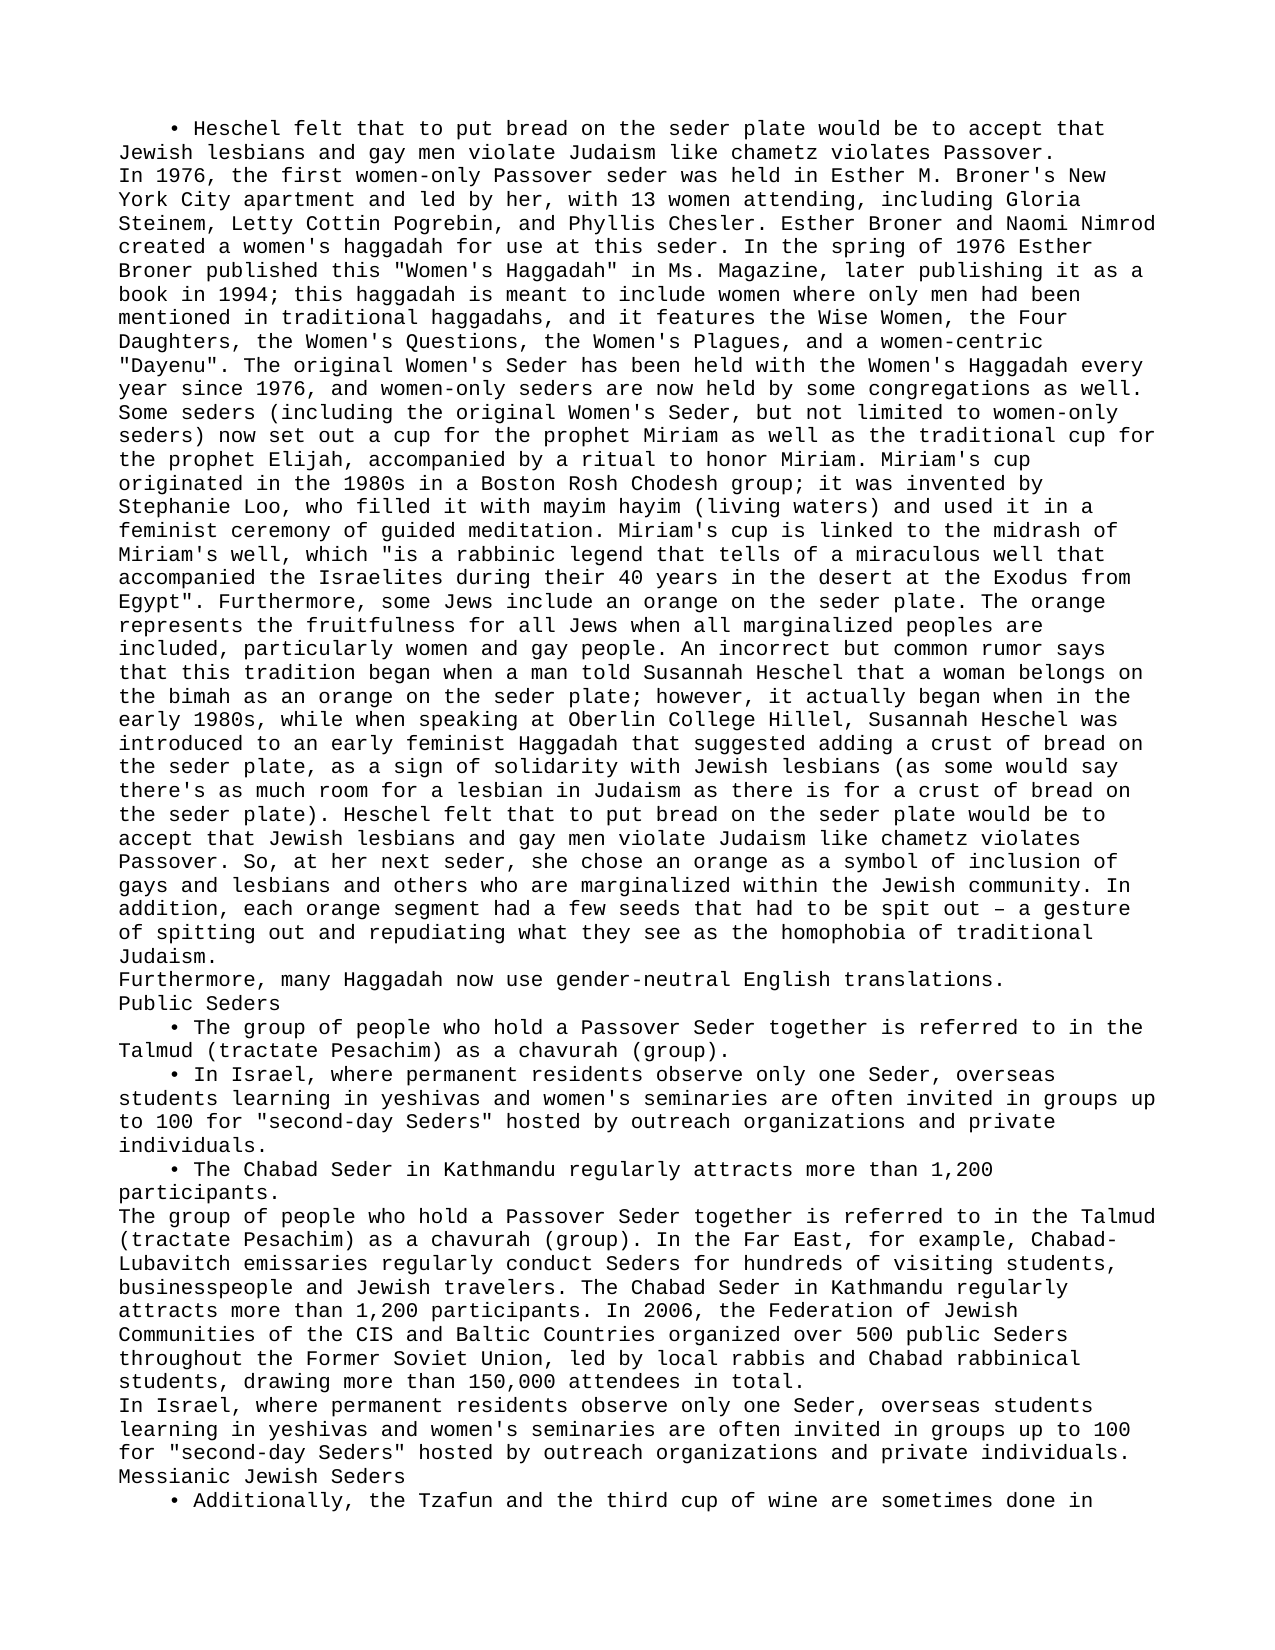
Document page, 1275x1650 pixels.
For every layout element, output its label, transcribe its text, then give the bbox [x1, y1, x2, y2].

text • Heschel felt that to put bread on the seder plate would be to accept that Jewish lesbians and gay men violate Judaism like chametz violates Passover. [118, 118, 1157, 165]
text • Additionally, the Tzafun and the third cup of wine are sometimes done in [118, 1489, 1157, 1513]
text Furthermore, many Haggadah now use gender-neutral English translations. [118, 969, 1157, 993]
text The group of people who hold a Passover Seder together is referred to in the Talmud (tractate Pesachim) as a chavurah (group). In the Far East, for example, Chabad-Lubavitch emissaries regularly conduct Seders for hundreds of visiting students, businesspeople and Jewish travelers. The Chabad Seder in Kathmandu regularly attracts more than 1,200 participants. In 2006, the Federation of Jewish Communities of the CIS and Baltic Countries organized over 500 public Seders throughout the Former Soviet Union, led by local rabbis and Chabad rabbinical students, drawing more than 150,000 attendees in total. [118, 1206, 1157, 1395]
text Messianic Jewish Seders [118, 1466, 1157, 1489]
text • The group of people who hold a Passover Seder together is referred to in the Talmud (tractate Pesachim) as a chavurah (group). [118, 1017, 1157, 1064]
text • In Israel, where permanent residents observe only one Seder, overseas students learning in yeshivas and women's seminaries are often invited in groups up to 100 for "second-day Seders" hosted by outreach organizations and private individuals. [118, 1064, 1157, 1158]
text In Israel, where permanent residents observe only one Seder, overseas students learning in yeshivas and women's seminaries are often invited in groups up to 100 for "second-day Seders" hosted by outreach organizations and private individuals. [118, 1395, 1157, 1466]
text In 1976, the first women-only Passover seder was held in Esther M. Broner's New York City apartment and led by her, with 13 women attending, including Gloria Steinem, Letty Cottin Pogrebin, and Phyllis Chesler. Esther Broner and Naomi Nimrod created a women's haggadah for use at this seder. In the spring of 1976 Esther Broner published this "Women's Haggadah" in Ms. Magazine, later publishing it as a book in 1994; this haggadah is meant to include women where only men had been mentioned in traditional haggadahs, and it features the Wise Women, the Four Daughters, the Women's Questions, the Women's Plagues, and a women-centric "Dayenu". The original Women's Seder has been held with the Women's Haggadah every year since 1976, and women-only seders are now held by some congregations as well. Some seders (including the original Women's Seder, but not limited to women-only seders) now set out a cup for the prophet Miriam as well as the traditional cup for the prophet Elijah, accompanied by a ritual to honor Miriam. Miriam's cup originated in the 1980s in a Boston Rosh Chodesh group; it was invented by Stephanie Loo, who filled it with mayim hayim (living waters) and used it in a feminist ceremony of guided meditation. Miriam's cup is linked to the midrash of Miriam's well, which "is a rabbinic legend that tells of a miraculous well that accompanied the Israelites during their 40 years in the desert at the Exodus from Egypt". Furthermore, some Jews include an orange on the seder plate. The orange represents the fruitfulness for all Jews when all marginalized peoples are included, particularly women and gay people. An incorrect but common rumor says that this tradition began when a man told Susannah Heschel that a woman belongs on the bimah as an orange on the seder plate; however, it actually began when in the early 1980s, while when speaking at Oberlin College Hillel, Susannah Heschel was introduced to an early feminist Haggadah that suggested adding a crust of bread on the seder plate, as a sign of solidarity with Jewish lesbians (as some would say there's as much room for a lesbian in Judaism as there is for a crust of bread on the seder plate). Heschel felt that to put bread on the seder plate would be to accept that Jewish lesbians and gay men violate Judaism like chametz violates Passover. So, at her next seder, she chose an orange as a symbol of inclusion of gays and lesbians and others who are marginalized within the Jewish community. In addition, each orange segment had a few seeds that had to be spit out – a gesture of spitting out and repudiating what they see as the homophobia of traditional Judaism. [118, 165, 1157, 969]
text • The Chabad Seder in Kathmandu regularly attracts more than 1,200 participants. [118, 1158, 1157, 1206]
text Public Seders [118, 993, 1157, 1017]
